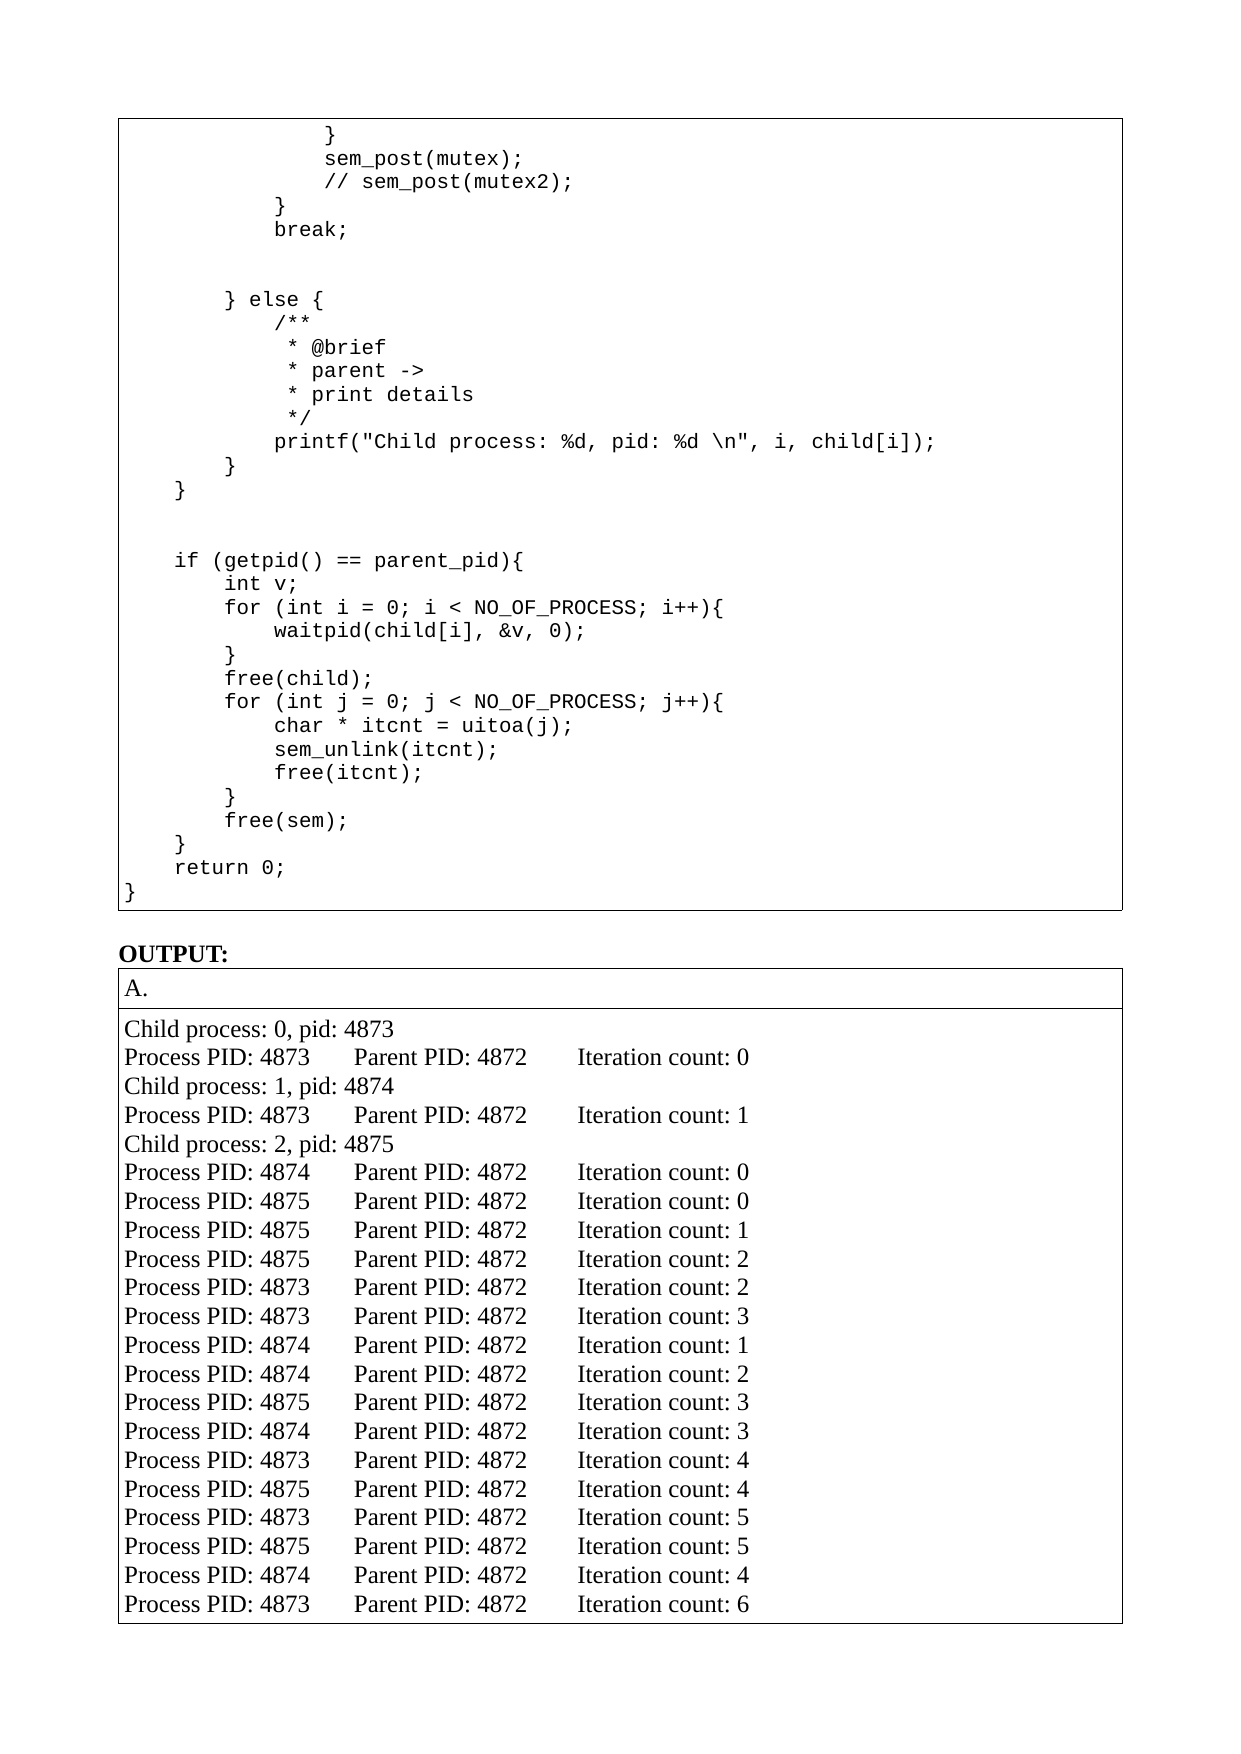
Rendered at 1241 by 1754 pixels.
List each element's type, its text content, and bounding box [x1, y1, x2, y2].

table_cell } sem_post(mutex); // sem_post(mutex2); } break; } else { /** * @brief * parent -> * print details */ printf("Child process: %d, pid: %d \n", i, child[i]); } } if (getpid() == parent_pid){ int v; for (int i = 0; i < NO_OF_PROCESS; i++){ waitpid(child[i], &v, 0); } free(child); for (int j = 0; j < NO_OF_PROCESS; j++){ char * itcnt = uitoa(j); sem_unlink(itcnt); free(itcnt); } free(sem); } return 0; } [119, 119, 1122, 910]
table_cell Child process: 0, pid: 4873 Process PID: 4873 Parent PID: 4872 Iteration count: 0 Child process: 1, pid: 4874 Process PID: 4873 Parent PID: 4872 Iteration count: 1 Child process: 2, pid: 4875 Process PID: 4874 Parent PID: 4872 Iteration count: 0 Process PID: 4875 Parent PID: 4872 Iteration count: 0 Process PID: 4875 Parent PID: 4872 Iteration count: 1 Process PID: 4875 Parent PID: 4872 Iteration count: 2 Process PID: 4873 Parent PID: 4872 Iteration count: 2 Process PID: 4873 Parent PID: 4872 Iteration count: 3 Process PID: 4874 Parent PID: 4872 Iteration count: 1 Process PID: 4874 Parent PID: 4872 Iteration count: 2 Process PID: 4875 Parent PID: 4872 Iteration count: 3 Process PID: 4874 Parent PID: 4872 Iteration count: 3 Process PID: 4873 Parent PID: 4872 Iteration count: 4 Process PID: 4875 Parent PID: 4872 Iteration count: 4 Process PID: 4873 Parent PID: 4872 Iteration count: 5 Process PID: 4875 Parent PID: 4872 Iteration count: 5 Process PID: 4874 Parent PID: 4872 Iteration count: 4 Process PID: 4873 Parent PID: 4872 Iteration count: 6 [119, 1009, 1122, 1623]
text OUTPUT: [118, 939, 1122, 968]
table_header A. [119, 969, 1122, 1008]
